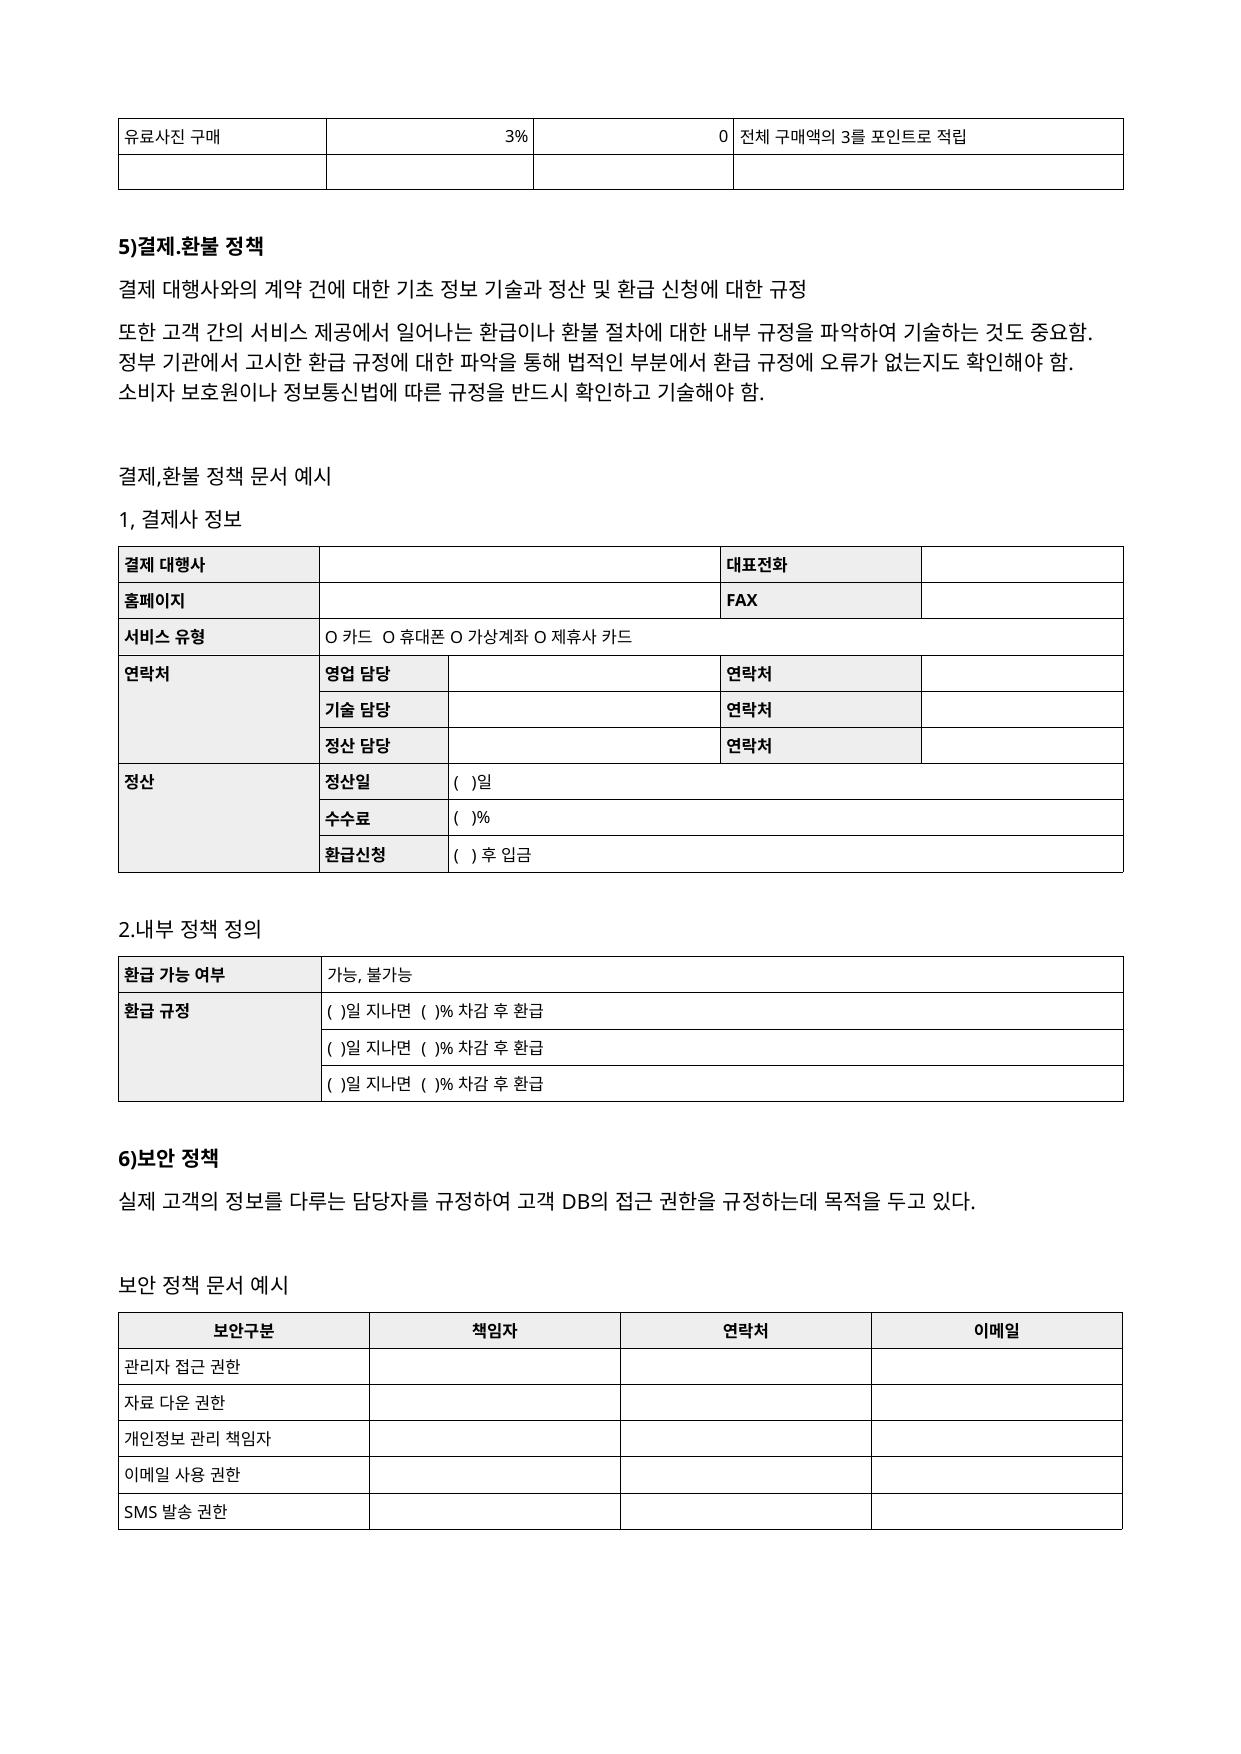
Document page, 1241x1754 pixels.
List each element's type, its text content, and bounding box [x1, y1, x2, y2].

table_cell [922, 656, 1123, 691]
table_cell [370, 1385, 620, 1420]
table_cell [621, 1421, 871, 1456]
table_cell [872, 1385, 1122, 1420]
text 6)보안 정책 [118, 1142, 1122, 1173]
table_cell [534, 155, 733, 189]
text 2.내부 정책 정의 [118, 913, 1122, 943]
table_cell 3% [327, 119, 533, 154]
text 실제 고객의 정보를 다루는 담당자를 규정하여 고객 DB의 접근 권한을 규정하는데 목적을 두고 있다. [118, 1185, 1122, 1216]
table_cell [119, 155, 326, 189]
table_cell [621, 1494, 871, 1529]
table_header [320, 547, 720, 582]
table_cell 정산 담당 [320, 728, 448, 763]
table_cell 자료 다운 권한 [119, 1385, 369, 1420]
table_cell 0 [534, 119, 733, 154]
table_cell [621, 1349, 871, 1384]
table_cell [320, 583, 720, 618]
table_cell 수수료 [320, 800, 448, 835]
table_cell SMS 발송 권한 [119, 1494, 369, 1529]
table_header 결제 대행사 [119, 547, 319, 582]
table_header 보안구분 [119, 1313, 369, 1348]
table_cell O 카드 O 휴대폰 O 가상계좌 O 제휴사 카드 [320, 619, 1123, 654]
table_header 환급 가능 여부 [119, 957, 321, 992]
table_cell [872, 1421, 1122, 1456]
table_cell 개인정보 관리 책임자 [119, 1421, 369, 1456]
text 결제 대행사와의 계약 건에 대한 기초 정보 기술과 정산 및 환급 신청에 대한 규정 [118, 273, 1122, 303]
table_cell 서비스 유형 [119, 619, 319, 654]
table_cell [872, 1349, 1122, 1384]
table_cell [922, 728, 1123, 763]
table_cell [734, 155, 1123, 189]
table_header 가능, 불가능 [322, 957, 1123, 992]
table_header 책임자 [370, 1313, 620, 1348]
table_cell 연락처 [721, 728, 921, 763]
table_header 대표전화 [721, 547, 921, 582]
table_cell 이메일 사용 권한 [119, 1457, 369, 1492]
table_cell ( )일 지나면 ( )% 차감 후 환급 [322, 1066, 1123, 1101]
table_cell FAX [721, 583, 921, 618]
text 5)결제.환불 정책 [118, 231, 1122, 261]
table_cell [872, 1494, 1122, 1529]
table_cell 환급신청 [320, 836, 448, 872]
table_header 이메일 [872, 1313, 1122, 1348]
table_cell [370, 1349, 620, 1384]
table_cell [872, 1457, 1122, 1492]
table_cell [621, 1385, 871, 1420]
table_cell [370, 1494, 620, 1529]
table_cell 정산 [119, 764, 319, 872]
table_cell [370, 1457, 620, 1492]
text 또한 고객 간의 서비스 제공에서 일어나는 환급이나 환불 절차에 대한 내부 규정을 파악하여 기술하는 것도 중요함. 정부 기관에서 고시한 환급 규정에 대한 파악을 통해 법적인 부분에서 환급 규정에 오류가 없는지도 확인해야 함. 소비자 보호원이나 정보통신법에 따른 규정을 반드시 확인하고 기술해야 함. [118, 316, 1122, 407]
table_cell 기술 담당 [320, 692, 448, 727]
table_cell ( )일 지나면 ( )% 차감 후 환급 [322, 1030, 1123, 1065]
table_cell 연락처 [721, 656, 921, 691]
table_cell [922, 583, 1123, 618]
table_cell [922, 692, 1123, 727]
table_cell 연락처 [119, 656, 319, 763]
table_cell ( ) 후 입금 [449, 836, 1123, 872]
table_cell 정산일 [320, 764, 448, 799]
text 보안 정책 문서 예시 [118, 1269, 1122, 1299]
table_header [922, 547, 1123, 582]
table_cell 전체 구매액의 3를 포인트로 적립 [734, 119, 1123, 154]
table_cell ( )일 지나면 ( )% 차감 후 환급 [322, 993, 1123, 1028]
table_cell 홈페이지 [119, 583, 319, 618]
table_cell [327, 155, 533, 189]
table_cell ( )일 [449, 764, 1123, 799]
table_cell [449, 692, 720, 727]
table_cell [449, 728, 720, 763]
text 1, 결제사 정보 [118, 503, 1122, 533]
table_cell [621, 1457, 871, 1492]
table_cell 영업 담당 [320, 656, 448, 691]
table_cell 환급 규정 [119, 993, 321, 1101]
table_cell [449, 656, 720, 691]
table_cell 관리자 접근 권한 [119, 1349, 369, 1384]
table_cell [370, 1421, 620, 1456]
table_cell 연락처 [721, 692, 921, 727]
table_cell 유료사진 구매 [119, 119, 326, 154]
table_header 연락처 [621, 1313, 871, 1348]
table_cell ( )% [449, 800, 1123, 835]
text 결제,환불 정책 문서 예시 [118, 460, 1122, 491]
